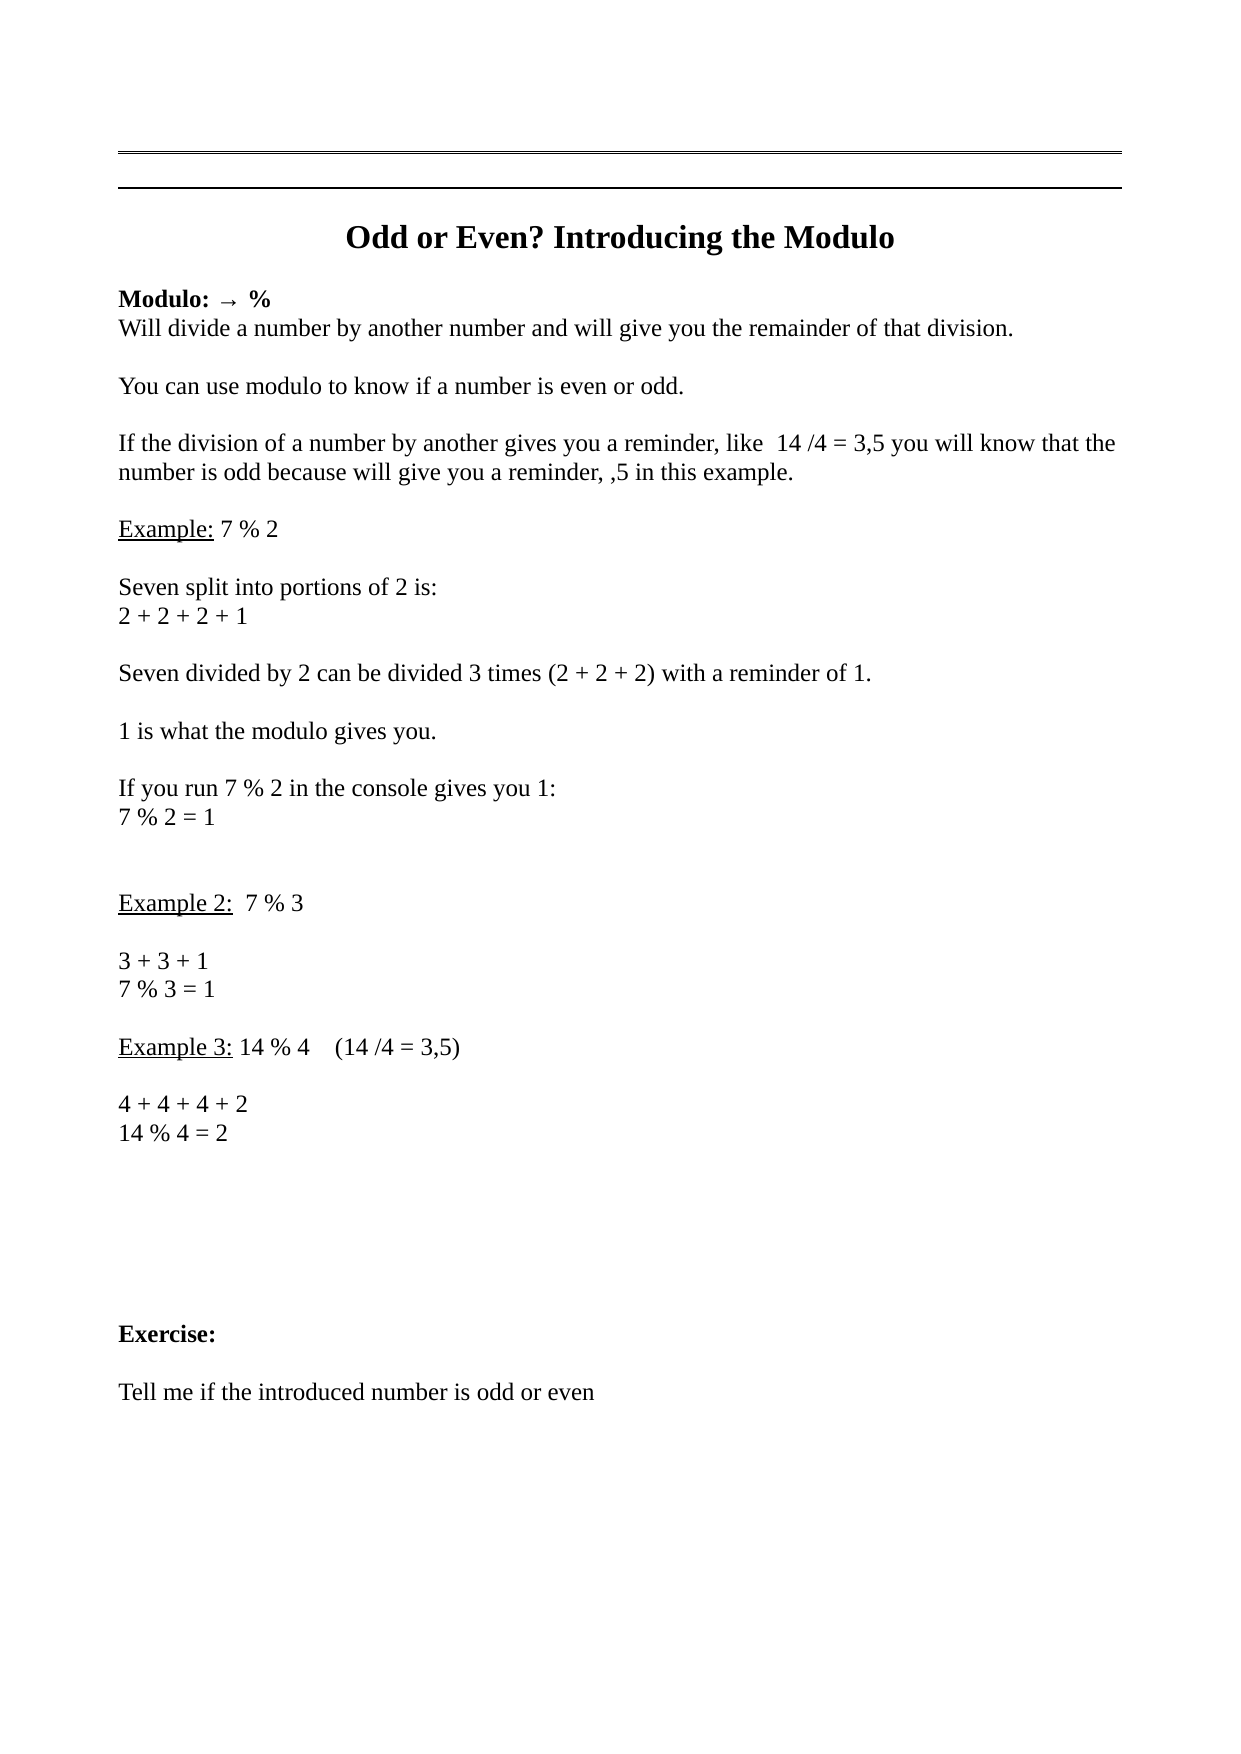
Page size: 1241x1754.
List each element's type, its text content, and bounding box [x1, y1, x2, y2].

text 2 + 2 + 2 + 1 [118, 601, 1122, 629]
text Example: 7 % 2 [118, 514, 1122, 543]
text Exercise: [118, 1319, 1122, 1348]
text Tell me if the introduced number is odd or even [118, 1377, 1122, 1406]
text Modulo: → % [118, 284, 1122, 313]
text 7 % 2 = 1 [118, 802, 1122, 831]
text Will divide a number by another number and will give you the remainder of that division. [118, 313, 1122, 342]
text 14 % 4 = 2 [118, 1118, 1122, 1147]
text Example 3: 14 % 4 (14 /4 = 3,5) [118, 1032, 1122, 1061]
text Seven split into portions of 2 is: [118, 572, 1122, 601]
text 3 + 3 + 1 [118, 946, 1122, 974]
text Odd or Even? Introducing the Modulo [118, 217, 1122, 256]
text 7 % 3 = 1 [118, 974, 1122, 1003]
text You can use modulo to know if a number is even or odd. [118, 371, 1122, 399]
text If you run 7 % 2 in the console gives you 1: [118, 773, 1122, 802]
text Seven divided by 2 can be divided 3 times (2 + 2 + 2) with a reminder of 1. [118, 658, 1122, 687]
text Example 2: 7 % 3 [118, 888, 1122, 917]
text 1 is what the modulo gives you. [118, 716, 1122, 744]
text 4 + 4 + 4 + 2 [118, 1089, 1122, 1118]
text If the division of a number by another gives you a reminder, like 14 /4 = 3,5 you will know that the number is odd because will give you a reminder, ,5 in this example. [118, 428, 1122, 486]
